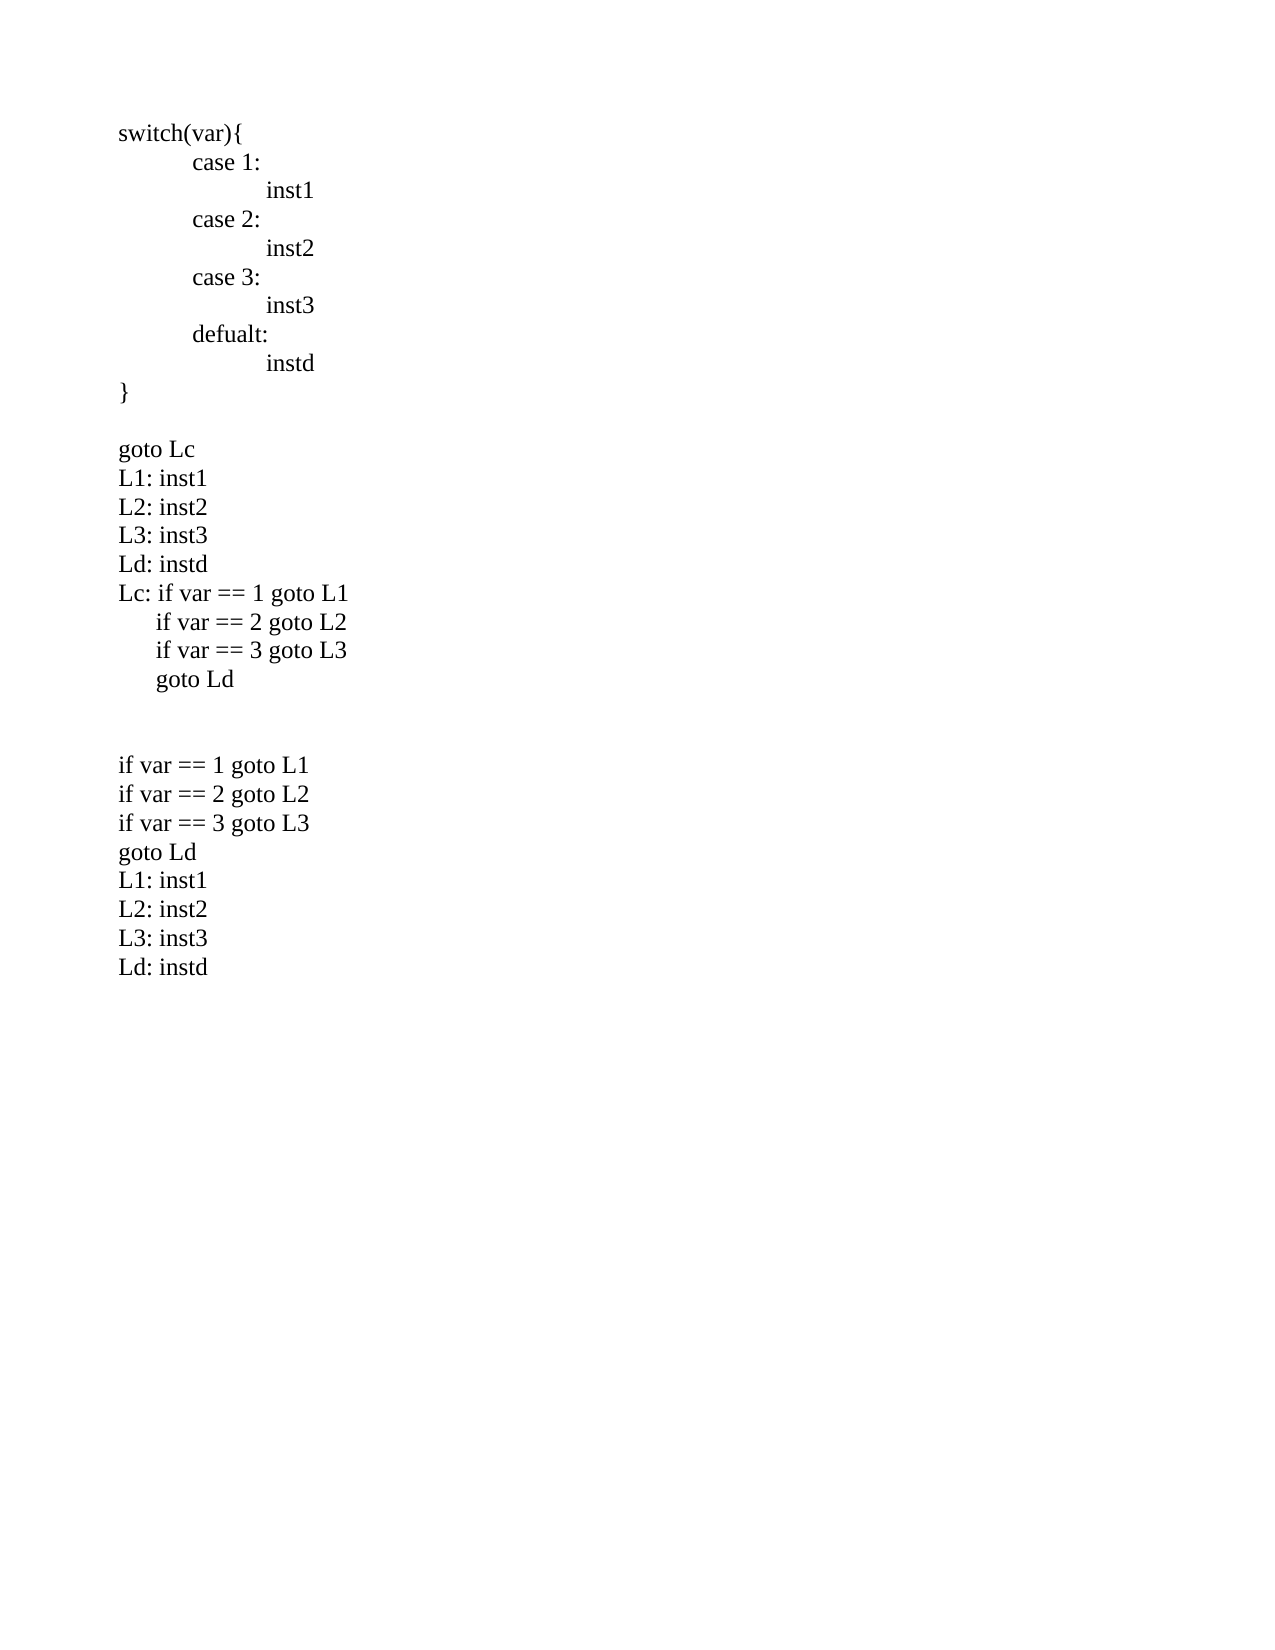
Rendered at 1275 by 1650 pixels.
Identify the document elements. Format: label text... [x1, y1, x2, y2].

text L3: inst3 [118, 521, 1157, 549]
text inst2 [118, 233, 1157, 262]
text L1: inst1 [118, 866, 1157, 894]
text switch(var){ [118, 118, 1157, 147]
text if var == 3 goto L3 [118, 808, 1157, 837]
text if var == 2 goto L2 [118, 779, 1157, 808]
text } [118, 377, 1157, 406]
text Ld: instd [118, 952, 1157, 981]
text L1: inst1 [118, 463, 1157, 492]
text goto Ld [118, 664, 1157, 693]
text instd [118, 348, 1157, 377]
text case 2: [118, 204, 1157, 233]
text Lc: if var == 1 goto L1 [118, 578, 1157, 607]
text if var == 2 goto L2 [118, 607, 1157, 636]
text L3: inst3 [118, 923, 1157, 952]
text goto Ld [118, 837, 1157, 866]
text case 1: [118, 147, 1157, 176]
text case 3: [118, 262, 1157, 291]
text if var == 3 goto L3 [118, 636, 1157, 664]
text inst3 [118, 291, 1157, 319]
text L2: inst2 [118, 492, 1157, 521]
text goto Lc [118, 434, 1157, 463]
text defualt: [118, 319, 1157, 348]
text inst1 [118, 176, 1157, 204]
text if var == 1 goto L1 [118, 751, 1157, 779]
text L2: inst2 [118, 894, 1157, 923]
text Ld: instd [118, 549, 1157, 578]
